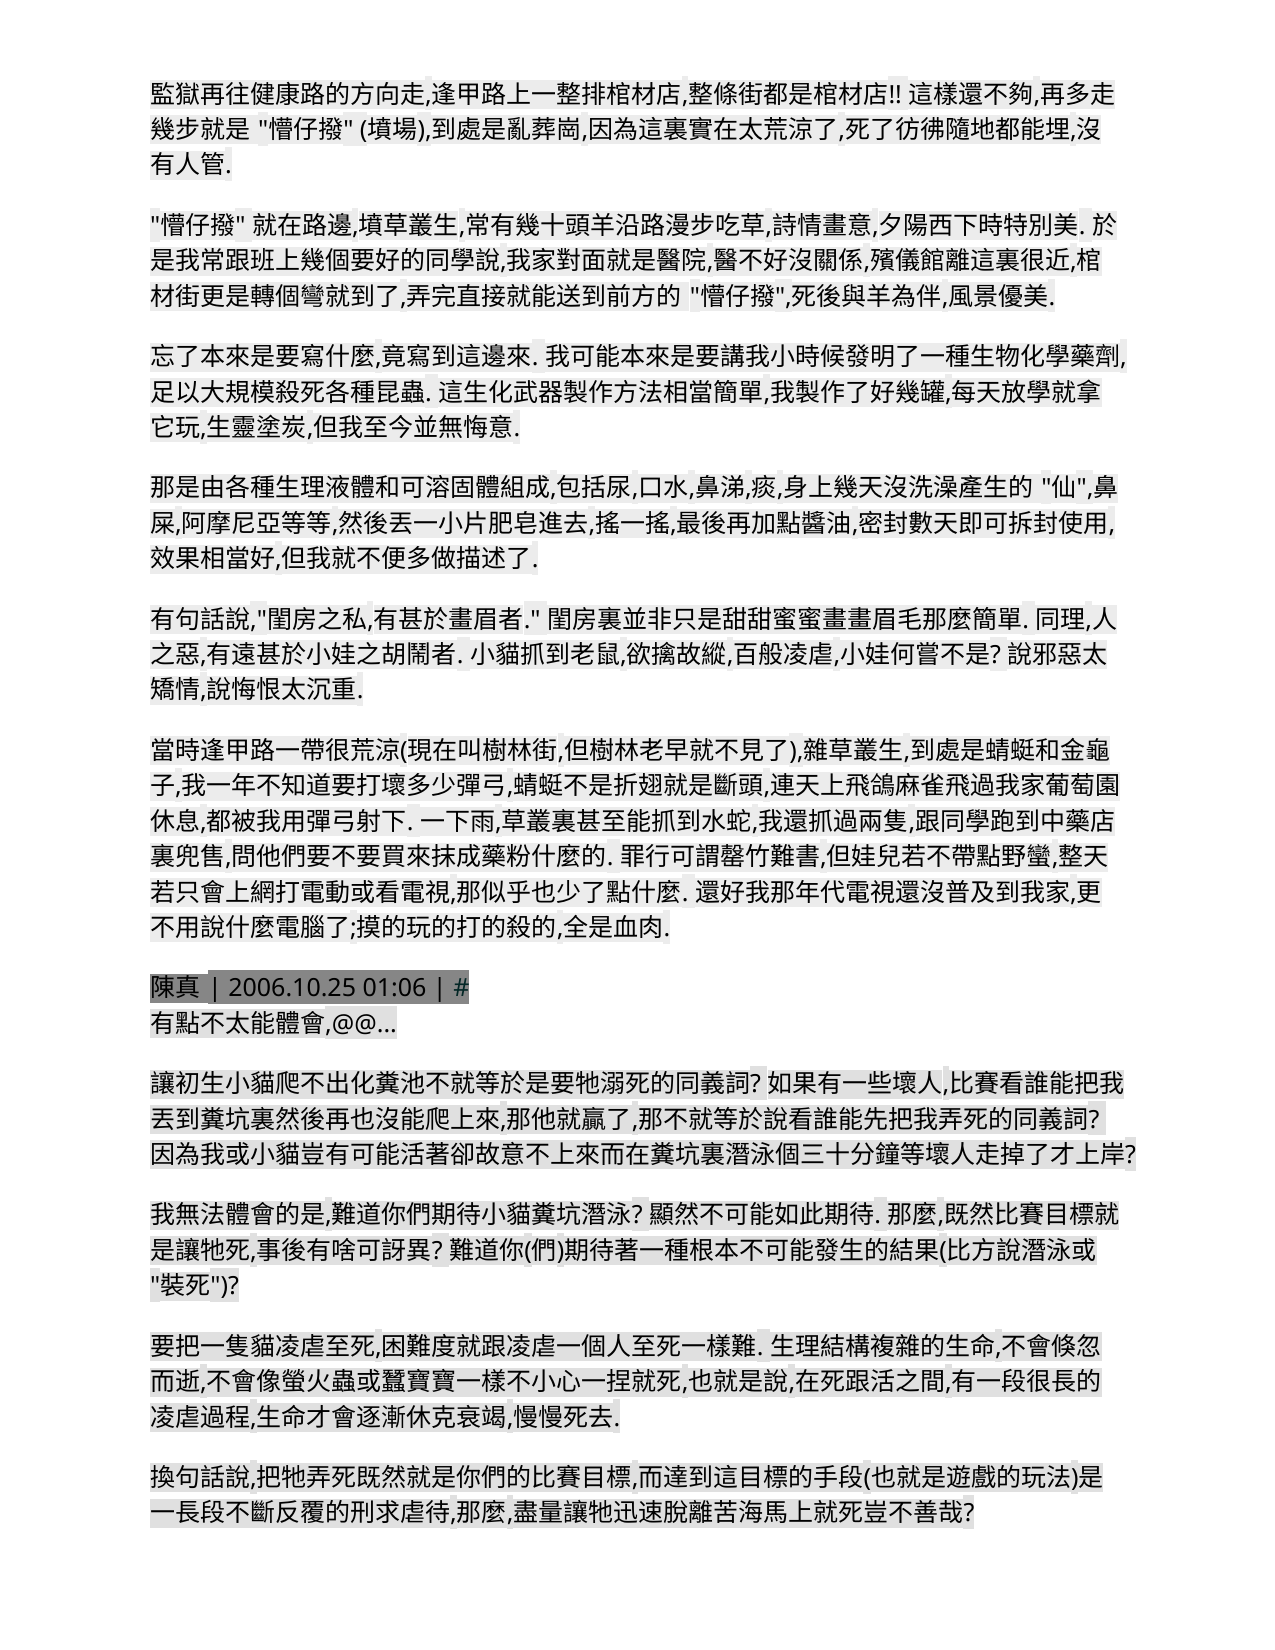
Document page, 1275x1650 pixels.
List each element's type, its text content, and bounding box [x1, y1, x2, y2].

text 陳真 | 2006.10.25 01:06 | # [150, 969, 1125, 1004]
text 換句話說,把牠弄死既然就是你們的比賽目標,而達到這目標的手段(也就是遊戲的玩法)是一長段不斷反覆的刑求虐待,那麼,盡量讓牠迅速脫離苦海馬上就死豈不善哉? [150, 1458, 1125, 1529]
text 要把一隻貓凌虐至死,困難度就跟凌虐一個人至死一樣難. 生理結構複雜的生命,不會倏忽而逝,不會像螢火蟲或蠶寶寶一樣不小心一捏就死,也就是說,在死跟活之間,有一段很長的凌虐過程,生命才會逐漸休克衰竭,慢慢死去. [150, 1327, 1125, 1433]
text "懵仔撥" 就在路邊,墳草叢生,常有幾十頭羊沿路漫步吃草,詩情畫意,夕陽西下時特別美. 於是我常跟班上幾個要好的同學說,我家對面就是醫院,醫不好沒關係,殯儀館離這裏很近,棺材街更是轉個彎就到了,弄完直接就能送到前方的 "懵仔撥",死後與羊為伴,風景優美. [150, 206, 1125, 312]
text 有句話說,"閨房之私,有甚於畫眉者." 閨房裏並非只是甜甜蜜蜜畫畫眉毛那麼簡單. 同理,人之惡,有遠甚於小娃之胡鬧者. 小貓抓到老鼠,欲擒故縱,百般凌虐,小娃何嘗不是? 說邪惡太矯情,說悔恨太沉重. [150, 600, 1125, 706]
text 監獄再往健康路的方向走,逢甲路上一整排棺材店,整條街都是棺材店!! 這樣還不夠,再多走幾步就是 "懵仔撥" (墳場),到處是亂葬崗,因為這裏實在太荒涼了,死了彷彿隨地都能埋,沒有人管. [150, 75, 1125, 181]
text 那是由各種生理液體和可溶固體組成,包括尿,口水,鼻涕,痰,身上幾天沒洗澡產生的 "仙",鼻屎,阿摩尼亞等等,然後丟一小片肥皂進去,搖一搖,最後再加點醬油,密封數天即可拆封使用,效果相當好,但我就不便多做描述了. [150, 469, 1125, 575]
text 當時逢甲路一帶很荒涼(現在叫樹林街,但樹林老早就不見了),雜草叢生,到處是蜻蜓和金龜子,我一年不知道要打壞多少彈弓,蜻蜓不是折翅就是斷頭,連天上飛鴿麻雀飛過我家葡萄園休息,都被我用彈弓射下. 一下雨,草叢裏甚至能抓到水蛇,我還抓過兩隻,跟同學跑到中藥店裏兜售,問他們要不要買來抹成藥粉什麼的. 罪行可謂罄竹難書,但娃兒若不帶點野蠻,整天若只會上網打電動或看電視,那似乎也少了點什麼. 還好我那年代電視還沒普及到我家,更不用說什麼電腦了;摸的玩的打的殺的,全是血肉. [150, 731, 1125, 944]
text 有點不太能體會,@@... [150, 1004, 1125, 1039]
text 讓初生小貓爬不出化糞池不就等於是要牠溺死的同義詞? 如果有一些壞人,比賽看誰能把我丟到糞坑裏然後再也沒能爬上來,那他就贏了,那不就等於說看誰能先把我弄死的同義詞? 因為我或小貓豈有可能活著卻故意不上來而在糞坑裏潛泳個三十分鐘等壞人走掉了才上岸? [150, 1064, 1125, 1171]
text 我無法體會的是,難道你們期待小貓糞坑潛泳? 顯然不可能如此期待. 那麼,既然比賽目標就是讓牠死,事後有啥可訝異? 難道你(們)期待著一種根本不可能發生的結果(比方說潛泳或 "裝死")? [150, 1196, 1125, 1302]
text 忘了本來是要寫什麼,竟寫到這邊來. 我可能本來是要講我小時候發明了一種生物化學藥劑,足以大規模殺死各種昆蟲. 這生化武器製作方法相當簡單,我製作了好幾罐,每天放學就拿它玩,生靈塗炭,但我至今並無悔意. [150, 337, 1125, 444]
